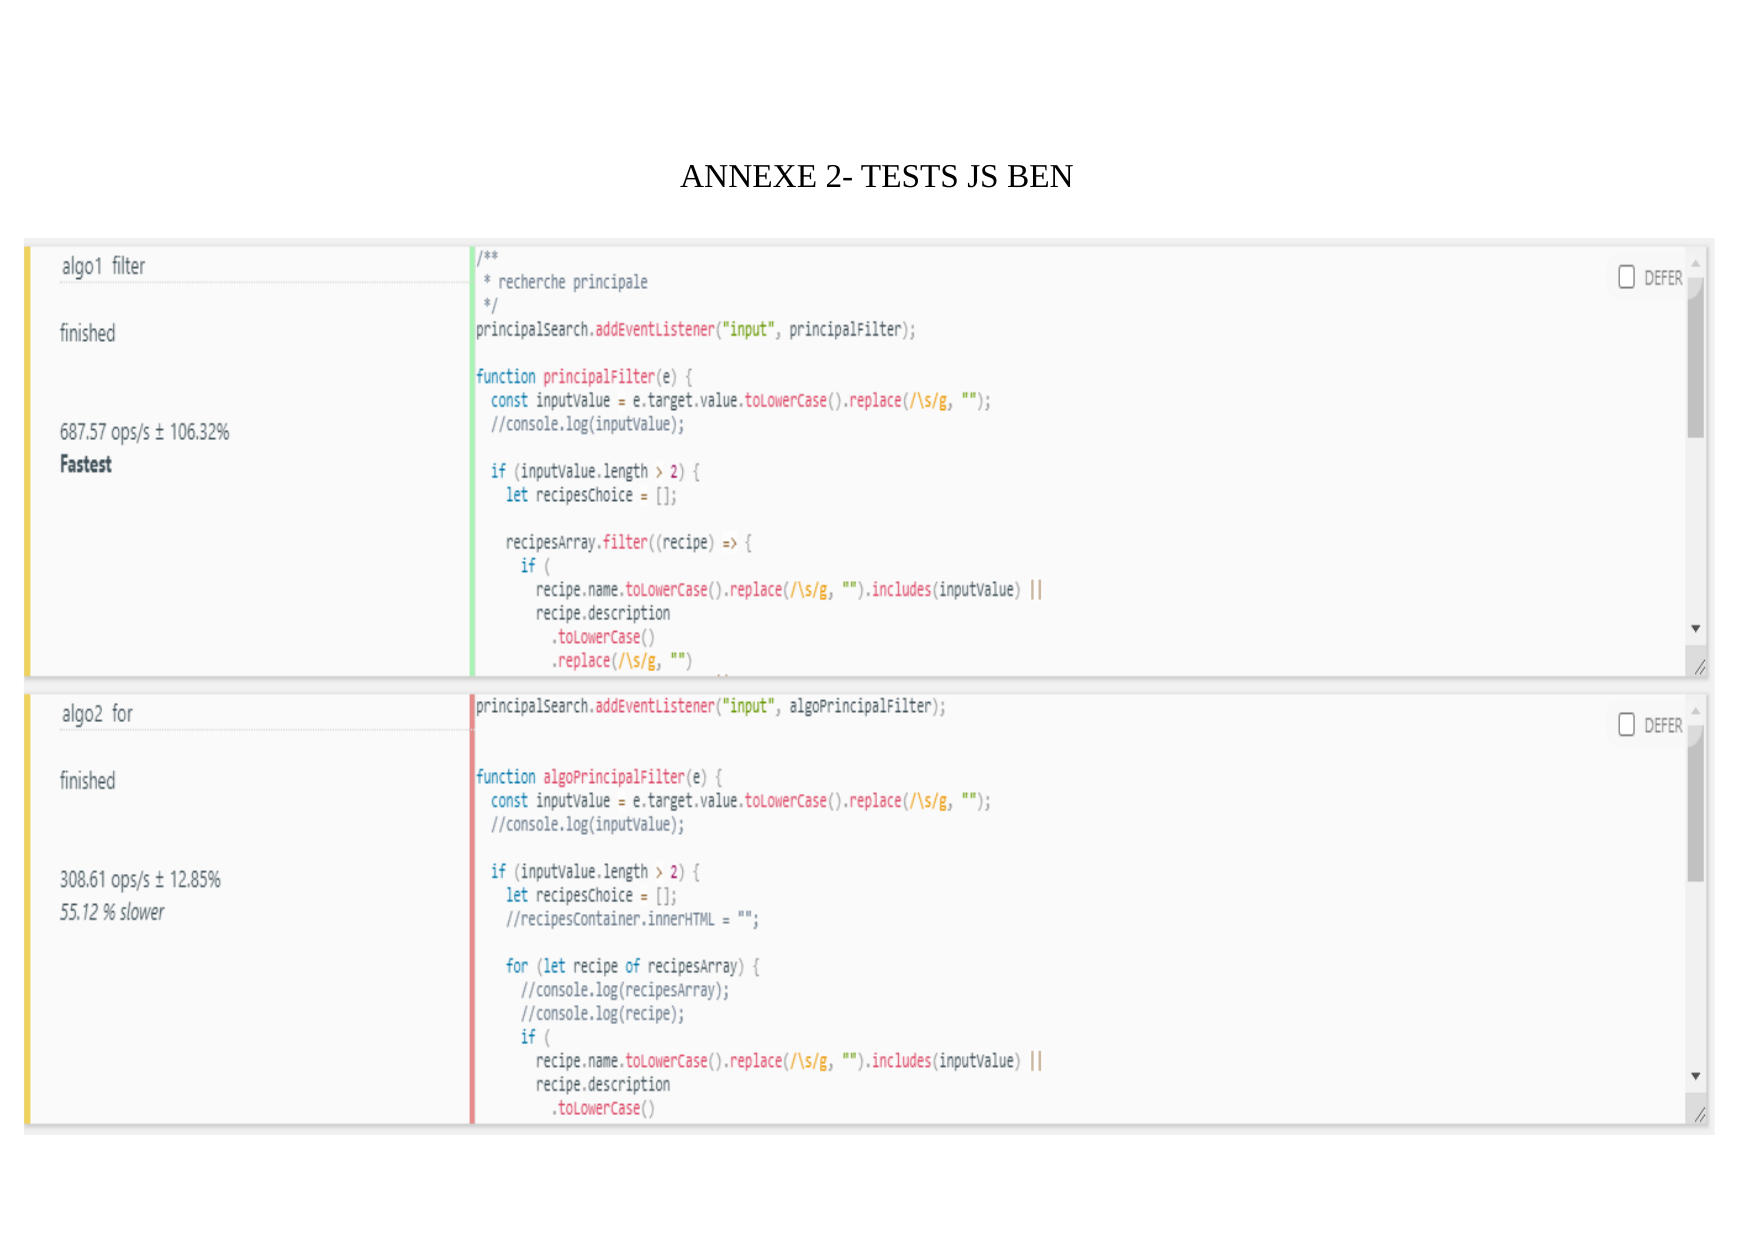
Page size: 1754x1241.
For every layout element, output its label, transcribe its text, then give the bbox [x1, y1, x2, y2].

text ANNEXE 2- TESTS JS BEN [118, 156, 1636, 195]
picture [23, 238, 1715, 1135]
